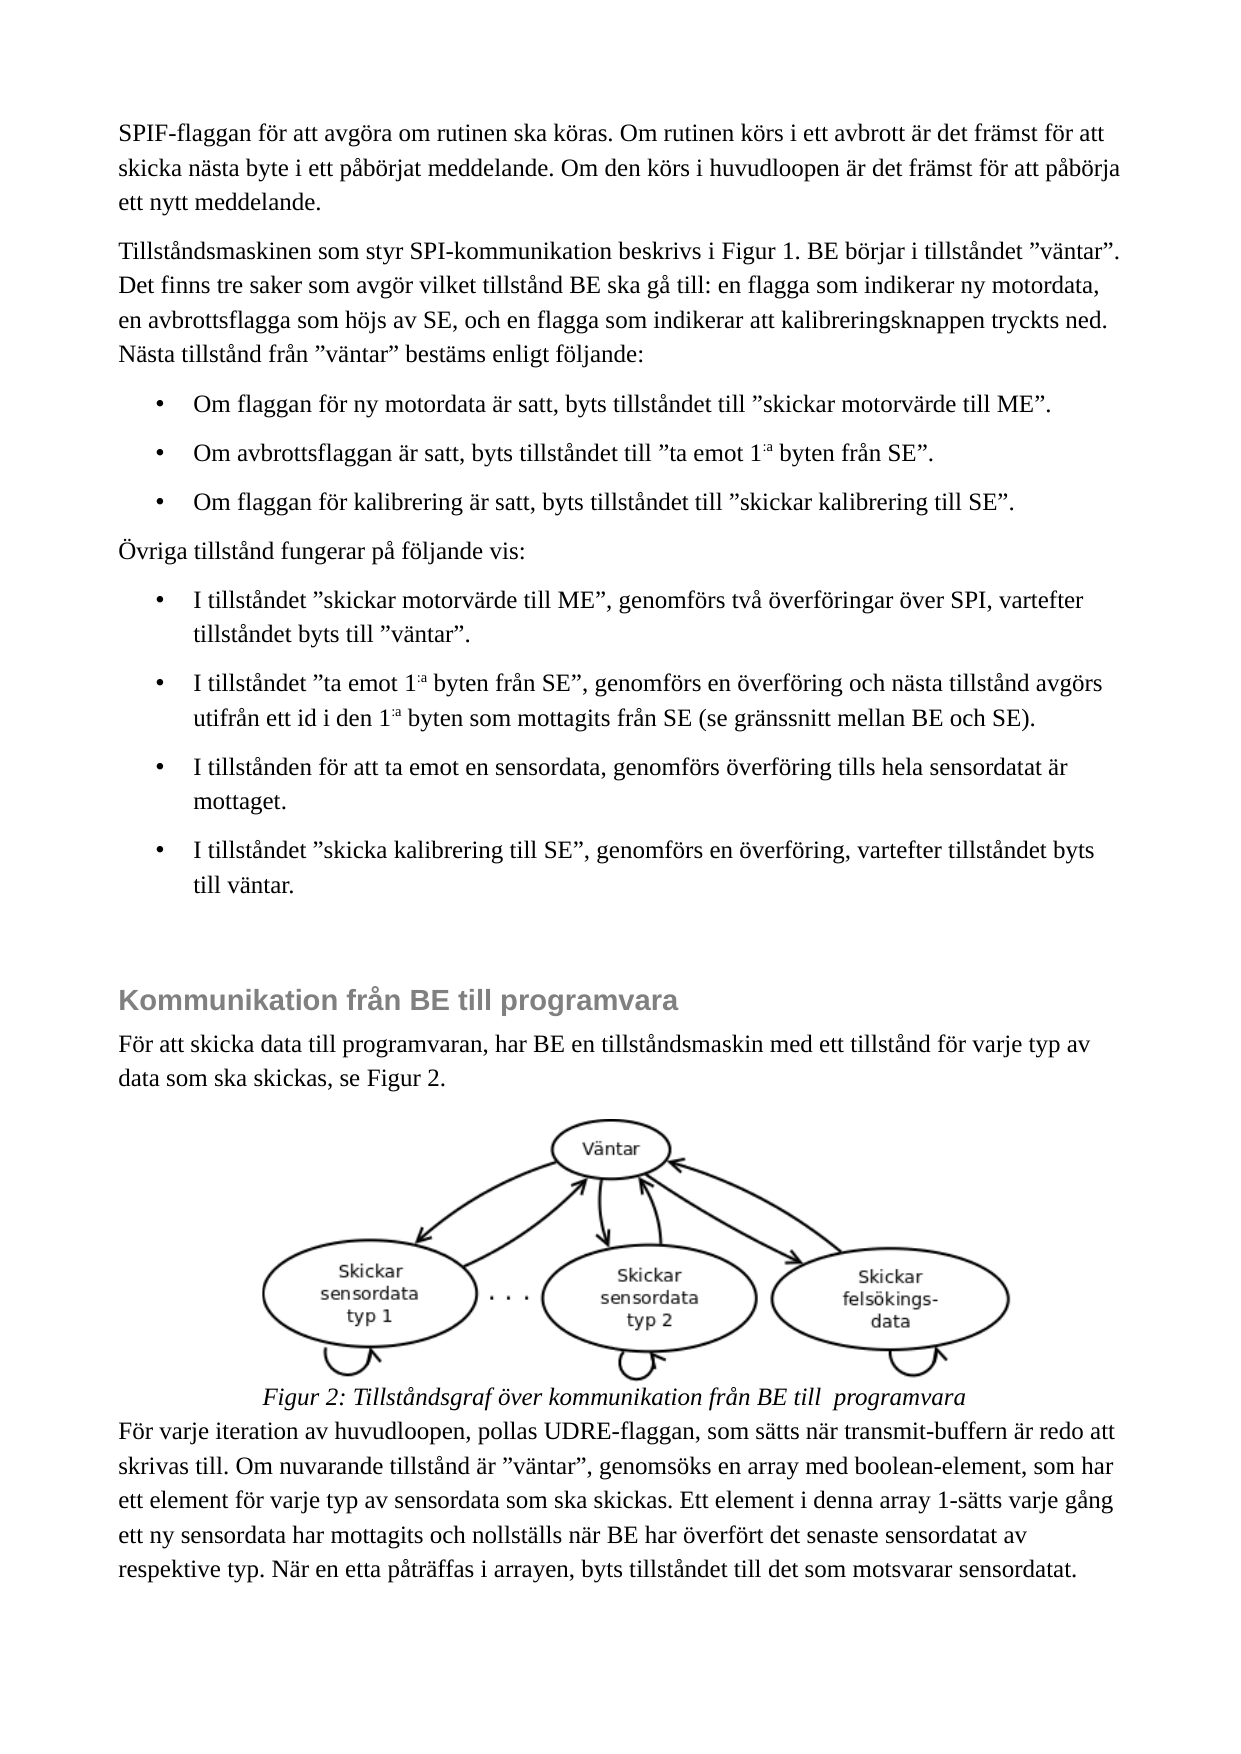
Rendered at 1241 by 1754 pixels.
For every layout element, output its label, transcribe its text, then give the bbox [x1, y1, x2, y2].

text Tillståndsmaskinen som styr SPI-kommunikation beskrivs i Figur 1. BE börjar i tillståndet ”väntar”. Det finns tre saker som avgör vilket tillstånd BE ska gå till: en flagga som indikerar ny motordata, en avbrottsflagga som höjs av SE, och en flagga som indikerar att kalibreringsknappen tryckts ned. Nästa tillstånd från ”väntar” bestäms enligt följande: [118, 236, 1122, 368]
list I tillstånden för att ta emot en sensordata, genomförs överföring tills hela sensordatat är mottaget. [156, 752, 1122, 815]
text SPIF-flaggan för att avgöra om rutinen ska köras. Om rutinen körs i ett avbrott är det främst för att skicka nästa byte i ett påbörjat meddelande. Om den körs i huvudloopen är det främst för att påbörja ett nytt meddelande. [118, 118, 1122, 216]
subtitle Kommunikation från BE till programvara [118, 983, 1122, 1016]
list Om flaggan för ny motordata är satt, byts tillståndet till ”skickar motorvärde till ME”. [156, 389, 1122, 417]
text Övriga tillstånd fungerar på följande vis: [118, 536, 1122, 564]
list I tillståndet ”ta emot 1:a byten från SE”, genomförs en överföring och nästa tillstånd avgörs utifrån ett id i den 1:a byten som mottagits från SE (se gränssnitt mellan BE och SE). [156, 668, 1122, 732]
text För varje iteration av huvudloopen, pollas UDRE-flaggan, som sätts när transmit-buffern är redo att skrivas till. Om nuvarande tillstånd är ”väntar”, genomsöks en array med boolean-element, som har ett element för varje typ av sensordata som ska skickas. Ett element i denna array 1-sätts varje gång ett ny sensordata har mottagits och nollställs när BE har överfört det senaste sensordatat av respektive typ. När en etta påträffas i arrayen, byts tillståndet till det som motsvarar sensordatat. [118, 1112, 1122, 1583]
list Om flaggan för kalibrering är satt, byts tillståndet till ”skickar kalibrering till SE”. [156, 487, 1122, 516]
list Om avbrottsflaggan är satt, byts tillståndet till ”ta emot 1:a byten från SE”. [156, 438, 1122, 466]
text Figur 2: Tillståndsgraf över kommunikation från BE till programvara [262, 1382, 1012, 1411]
list I tillståndet ”skicka kalibrering till SE”, genomförs en överföring, vartefter tillståndet byts till väntar. [156, 836, 1122, 899]
list I tillståndet ”skickar motorvärde till ME”, genomförs två överföringar över SPI, vartefter tillståndet byts till ”väntar”. [156, 585, 1122, 648]
text För att skicka data till programvaran, har BE en tillståndsmaskin med ett tillstånd för varje typ av data som ska skickas, se Figur 2. [118, 1029, 1122, 1092]
text [262, 1107, 1012, 1119]
picture [262, 1119, 1013, 1382]
